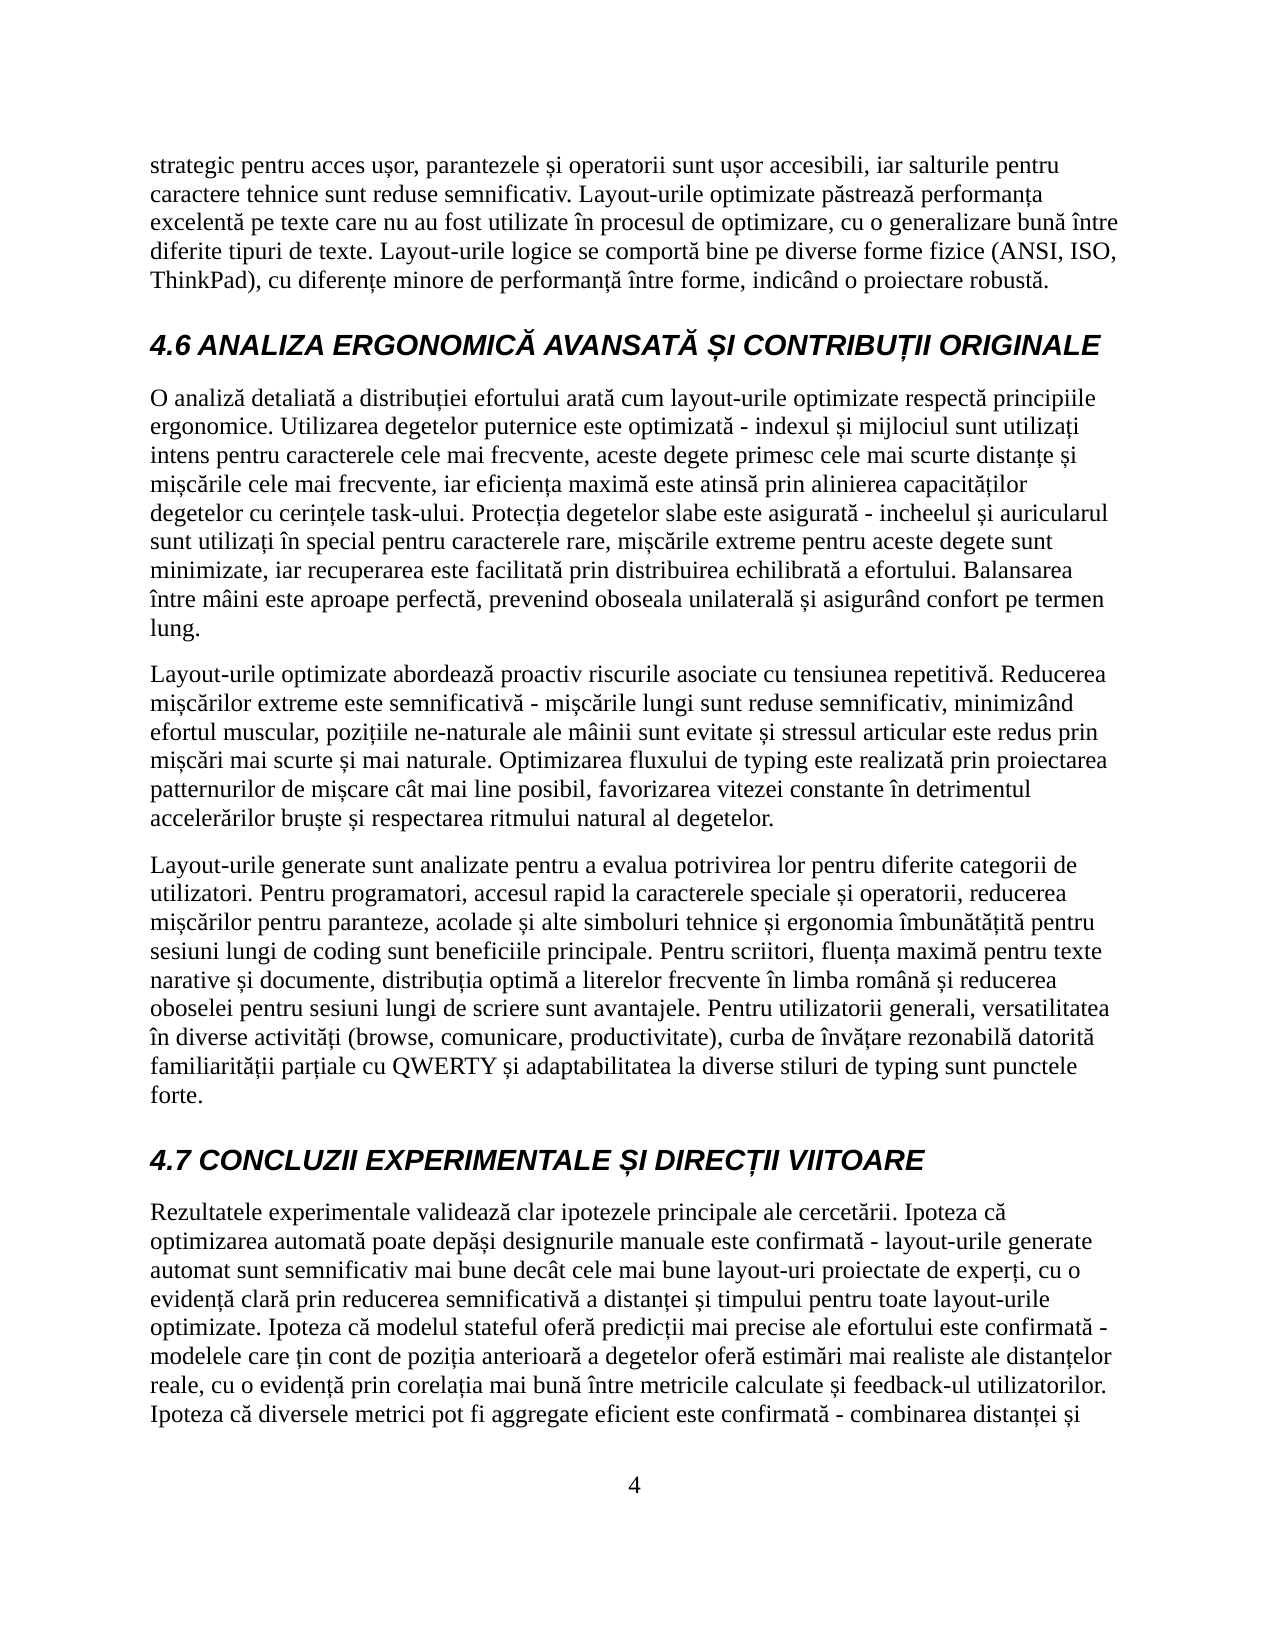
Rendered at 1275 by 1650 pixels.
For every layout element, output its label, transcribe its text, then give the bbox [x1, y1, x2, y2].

text Layout-urile generate sunt analizate pentru a evalua potrivirea lor pentru diferite categorii de utilizatori. Pentru programatori, accesul rapid la caracterele speciale și operatorii, reducerea mișcărilor pentru paranteze, acolade și alte simboluri tehnice și ergonomia îmbunătățită pentru sesiuni lungi de coding sunt beneficiile principale. Pentru scriitori, fluența maximă pentru texte narative și documente, distribuția optimă a literelor frecvente în limba română și reducerea oboselei pentru sesiuni lungi de scriere sunt avantajele. Pentru utilizatorii generali, versatilitatea în diverse activități (browse, comunicare, productivitate), curba de învățare rezonabilă datorită familiarității parțiale cu QWERTY și adaptabilitatea la diverse stiluri de typing sunt punctele forte. [150, 850, 1125, 1108]
text strategic pentru acces ușor, parantezele și operatorii sunt ușor accesibili, iar salturile pentru caractere tehnice sunt reduse semnificativ. Layout-urile optimizate păstrează performanța excelentă pe texte care nu au fost utilizate în procesul de optimizare, cu o generalizare bună între diferite tipuri de texte. Layout-urile logice se comportă bine pe diverse forme fizice (ANSI, ISO, ThinkPad), cu diferențe minore de performanță între forme, indicând o proiectare robustă. [150, 150, 1125, 294]
subtitle 4.6 ANALIZA ERGONOMICĂ AVANSATĂ ȘI CONTRIBUȚII ORIGINALE [150, 328, 1125, 361]
subtitle 4.7 CONCLUZII EXPERIMENTALE ȘI DIRECȚII VIITOARE [150, 1142, 1125, 1176]
text Rezultatele experimentale validează clar ipotezele principale ale cercetării. Ipoteza că optimizarea automată poate depăși designurile manuale este confirmată - layout-urile generate automat sunt semnificativ mai bune decât cele mai bune layout-uri proiectate de experți, cu o evidență clară prin reducerea semnificativă a distanței și timpului pentru toate layout-urile optimizate. Ipoteza că modelul stateful oferă predicții mai precise ale efortului este confirmată - modelele care țin cont de poziția anterioară a degetelor oferă estimări mai realiste ale distanțelor reale, cu o evidență prin corelația mai bună între metricile calculate și feedback-ul utilizatorilor. Ipoteza că diversele metrici pot fi aggregate eficient este confirmată - combinarea distanței și [150, 1197, 1125, 1427]
text Layout-urile optimizate abordează proactiv riscurile asociate cu tensiunea repetitivă. Reducerea mișcărilor extreme este semnificativă - mișcările lungi sunt reduse semnificativ, minimizând efortul muscular, pozițiile ne-naturale ale mâinii sunt evitate și stressul articular este redus prin mișcări mai scurte și mai naturale. Optimizarea fluxului de typing este realizată prin proiectarea patternurilor de mișcare cât mai line posibil, favorizarea vitezei constante în detrimentul accelerărilor bruște și respectarea ritmului natural al degetelor. [150, 659, 1125, 832]
text O analiză detaliată a distribuției efortului arată cum layout-urile optimizate respectă principiile ergonomice. Utilizarea degetelor puternice este optimizată - indexul și mijlociul sunt utilizați intens pentru caracterele cele mai frecvente, aceste degete primesc cele mai scurte distanțe și mișcările cele mai frecvente, iar eficiența maximă este atinsă prin alinierea capacităților degetelor cu cerințele task-ului. Protecția degetelor slabe este asigurată - incheelul și auricularul sunt utilizați în special pentru caracterele rare, mișcările extreme pentru aceste degete sunt minimizate, iar recuperarea este facilitată prin distribuirea echilibrată a efortului. Balansarea între mâini este aproape perfectă, prevenind oboseala unilaterală și asigurând confort pe termen lung. [150, 383, 1125, 641]
